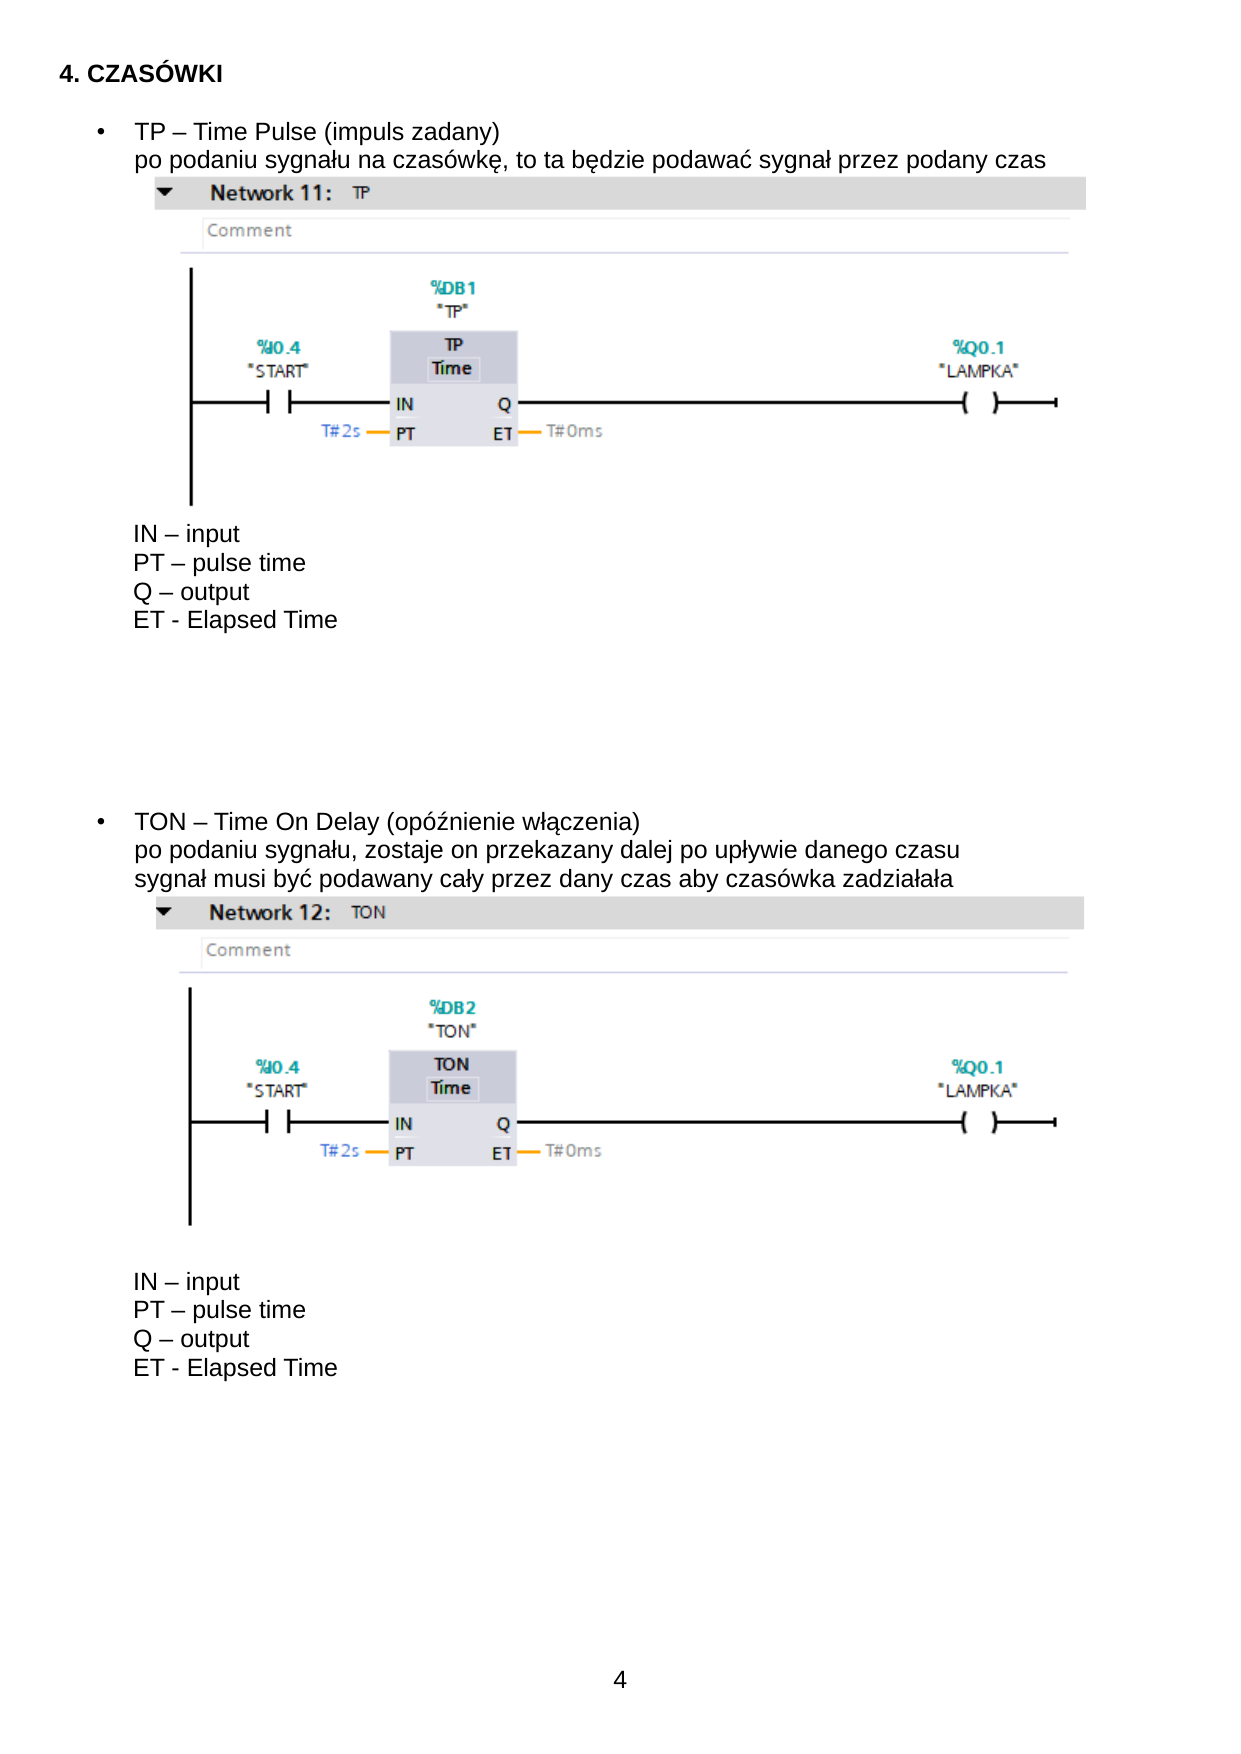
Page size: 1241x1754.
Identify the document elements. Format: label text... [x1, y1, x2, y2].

picture [154, 174, 1086, 514]
list TON – Time On Delay (opóźnienie włączenia) po podaniu sygnału, zostaje on przekazany dalej po upływie danego czasu sygnał musi być podawany cały przez dany czas aby czasówka zadziałała [97, 807, 1181, 893]
list TP – Time Pulse (impuls zadany) po podaniu sygnału na czasówkę, to ta będzie podawać sygnał przez podany czas [97, 117, 1181, 174]
picture [156, 893, 1085, 1240]
text IN – input [59, 519, 1181, 548]
text PT – pulse time [59, 548, 1181, 577]
text Q – output [59, 1324, 1181, 1353]
text 4. CZASÓWKI [59, 59, 1181, 88]
text ET - Elapsed Time [59, 1353, 1181, 1382]
text PT – pulse time [59, 1296, 1181, 1324]
text IN – input [59, 1267, 1181, 1296]
text Q – output [59, 577, 1181, 605]
text ET - Elapsed Time [59, 605, 1181, 634]
